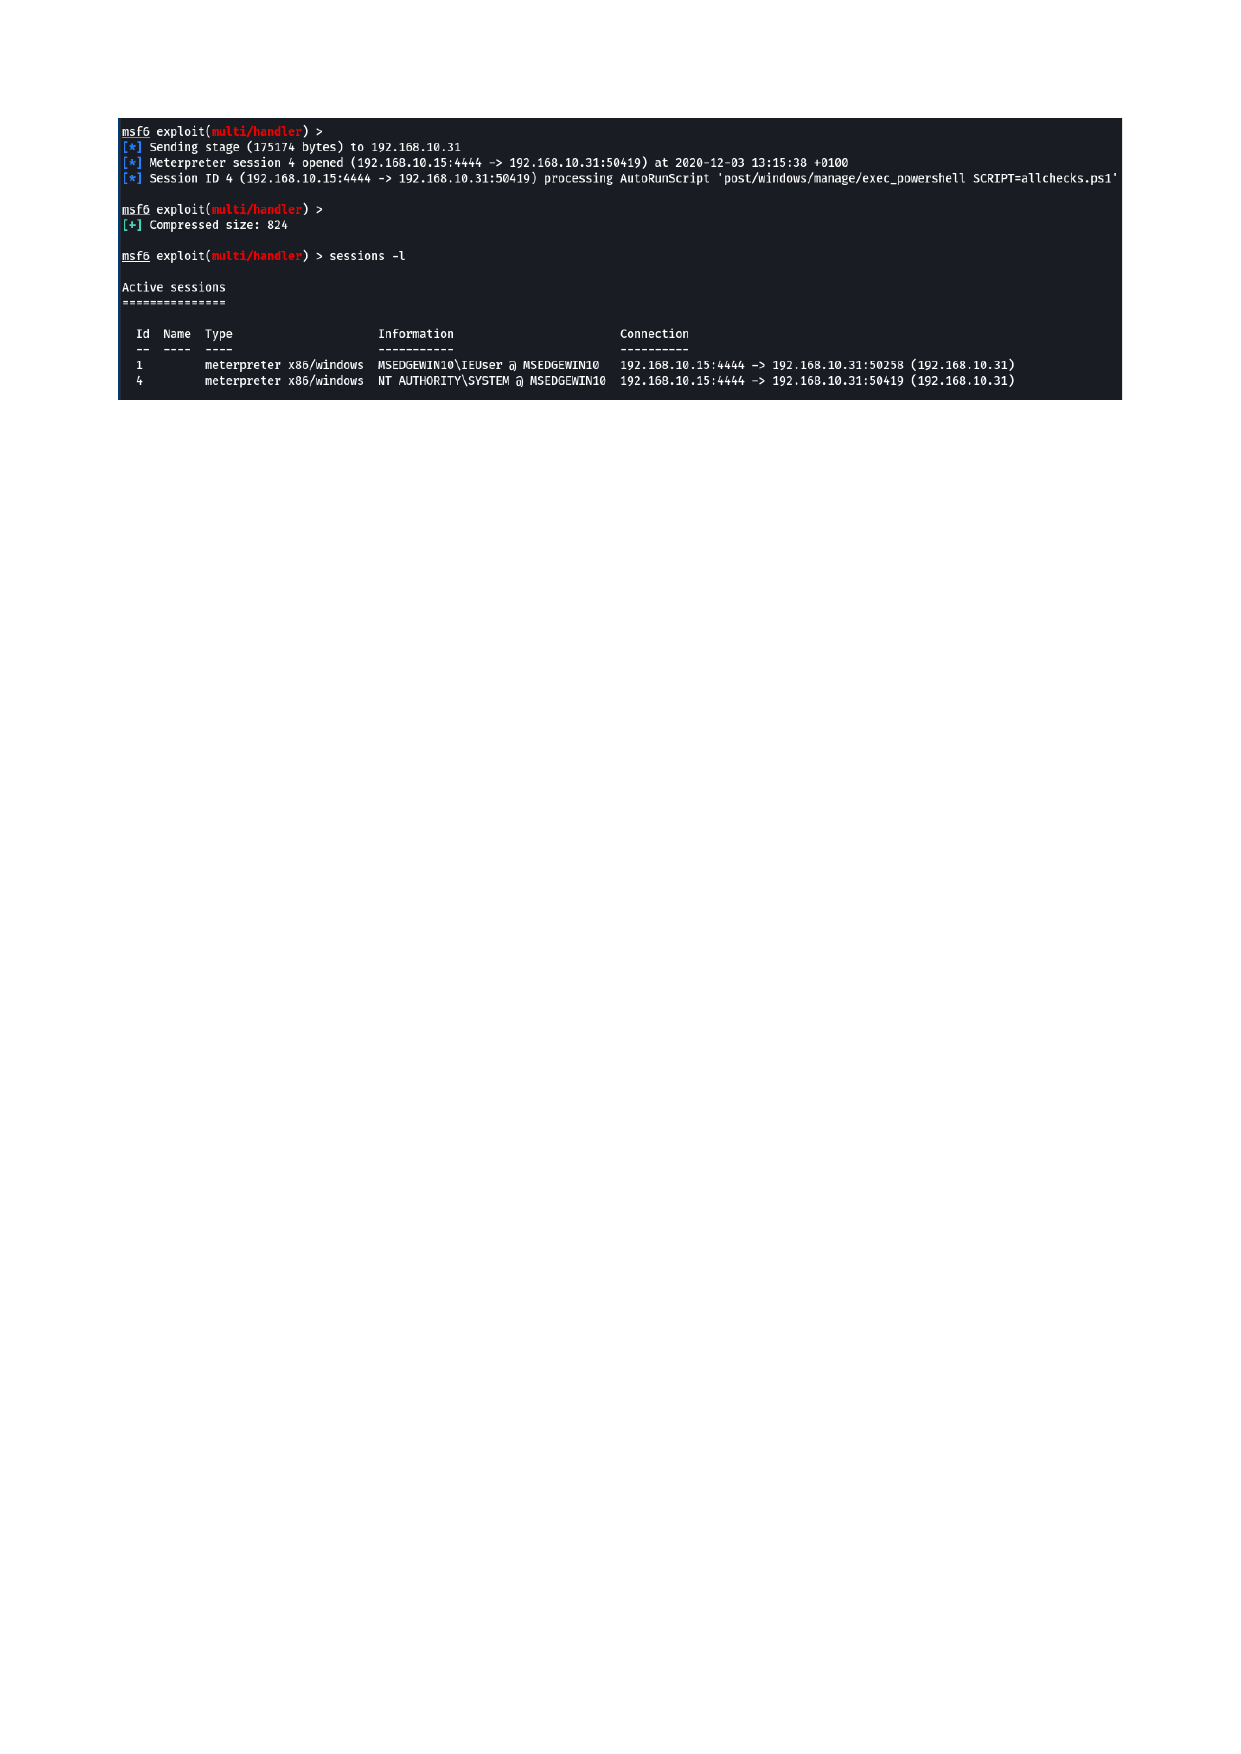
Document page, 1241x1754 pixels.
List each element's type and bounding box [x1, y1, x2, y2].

picture [118, 118, 1123, 400]
